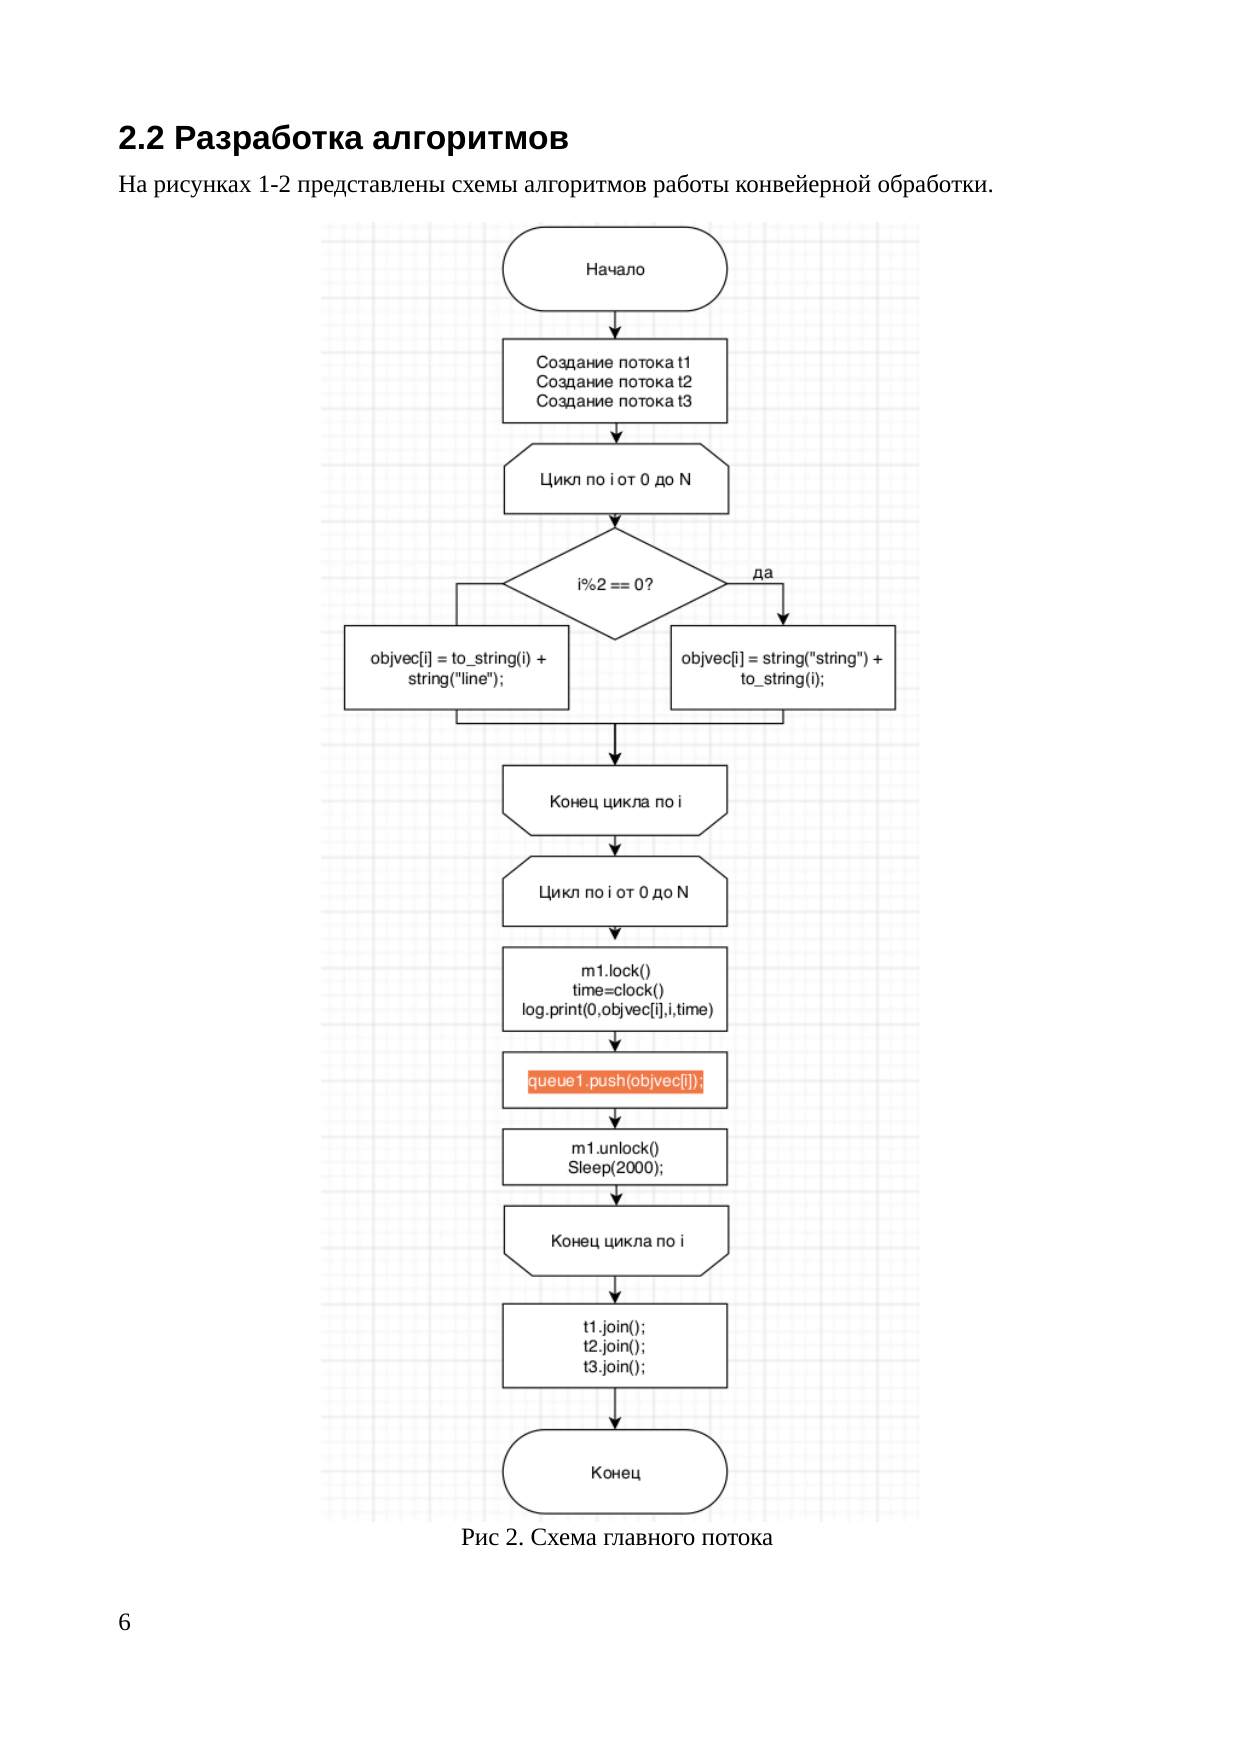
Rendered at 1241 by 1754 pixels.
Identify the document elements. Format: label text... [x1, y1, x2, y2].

table_header Рис 2. Схема главного потока [118, 217, 1122, 1556]
text На рисунках 1-2 представлены схемы алгоритмов работы конвейерной обработки. [118, 169, 1122, 198]
subtitle 2.2 Разработка алгоритмов [118, 118, 1122, 157]
picture [321, 222, 920, 1522]
